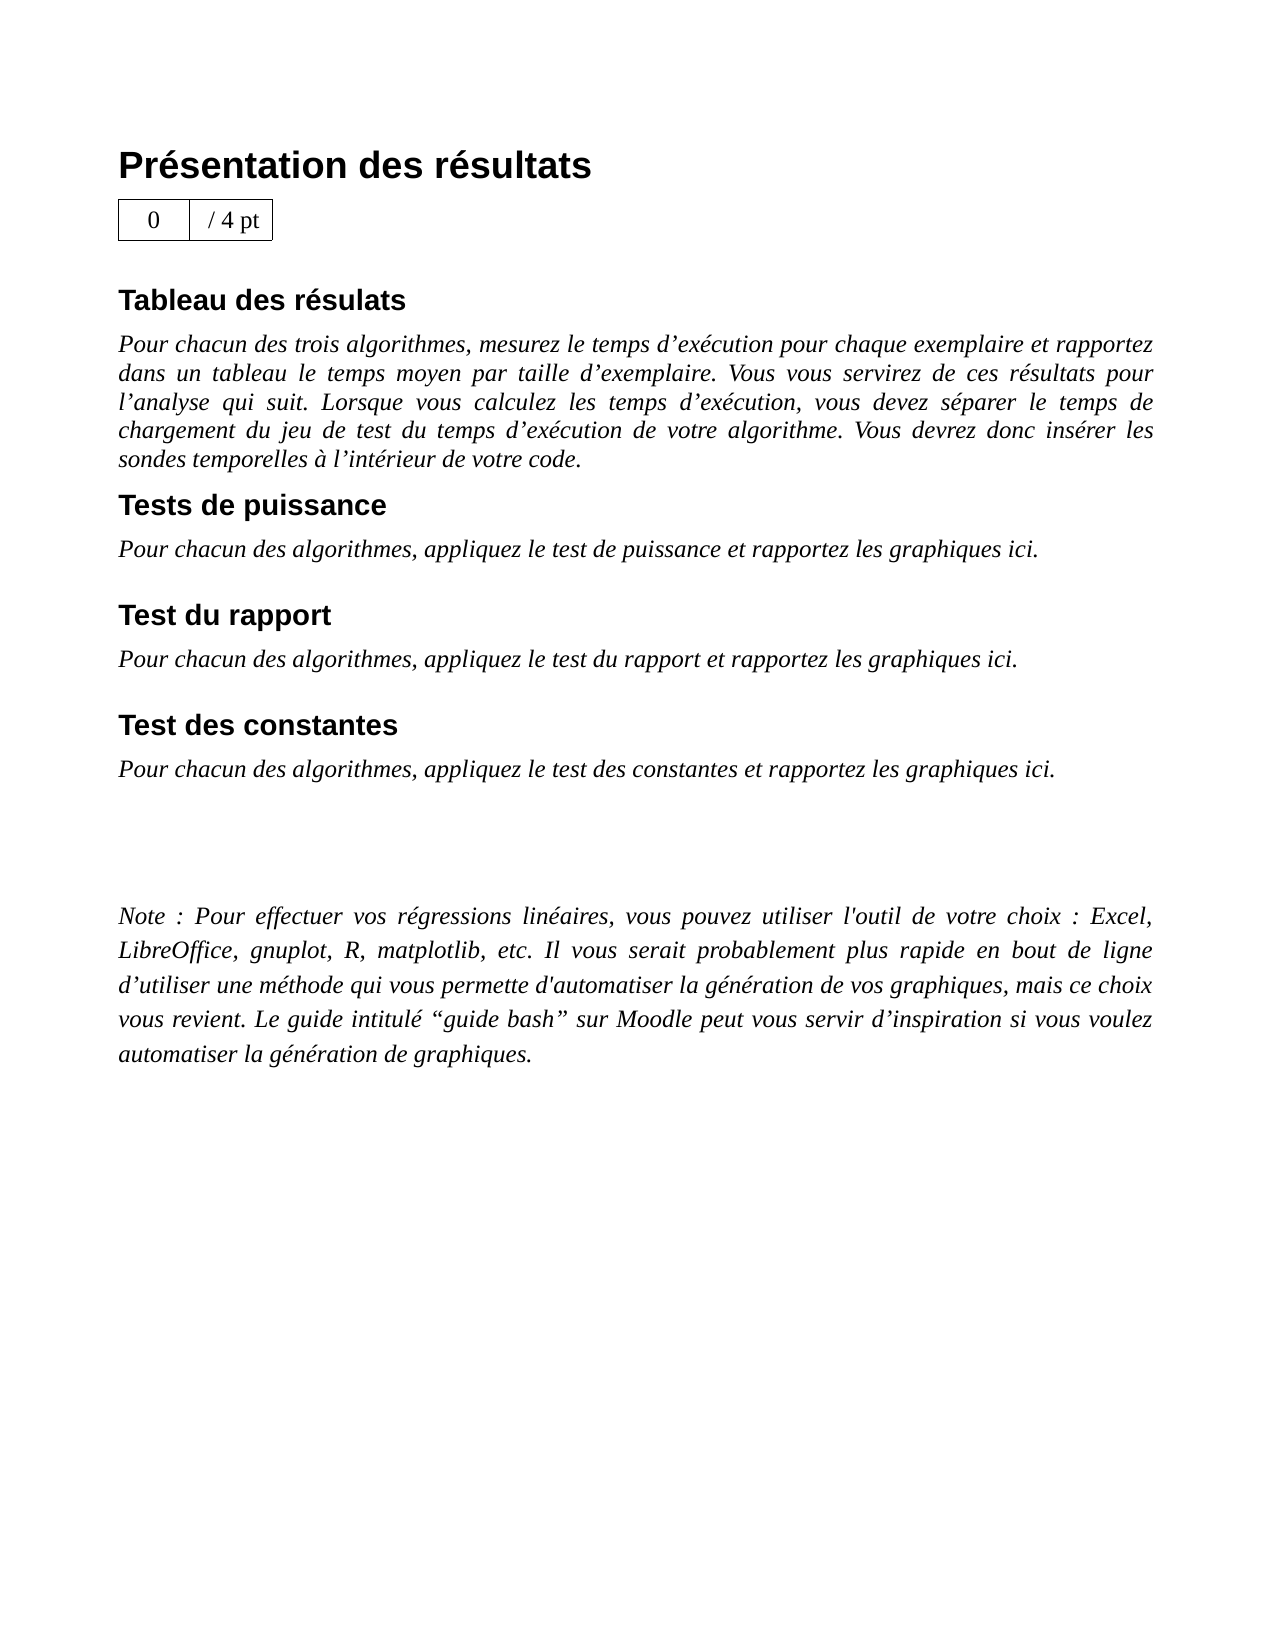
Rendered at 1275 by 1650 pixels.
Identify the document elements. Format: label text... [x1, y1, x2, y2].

subtitle Présentation des résultats [118, 143, 1157, 187]
subtitle Test du rapport [118, 597, 1157, 631]
table_header / 4 pt [190, 200, 272, 239]
table_header 0 [119, 200, 189, 239]
text Pour chacun des algorithmes, appliquez le test du rapport et rapportez les graphiques ici. [118, 644, 1157, 672]
subtitle Tableau des résulats [118, 283, 1157, 317]
subtitle Note : Pour effectuer vos régressions linéaires, vous pouvez utiliser l'outil de votre choix : Excel, LibreOffice, gnuplot, R, matplotlib, etc. Il vous serait probablement plus rapide en bout de ligne d’utiliser une méthode qui vous permette d'automatiser la génération de vos graphiques, mais ce choix vous revient. Le guide intitulé “guide bash” sur Moodle peut vous servir d’inspiration si vous voulez automatiser la génération de graphiques. [118, 901, 1157, 1067]
subtitle Pour chacun des algorithmes, appliquez le test des constantes et rapportez les graphiques ici. [118, 754, 1157, 782]
subtitle Tests de puissance [118, 488, 1157, 521]
text Pour chacun des algorithmes, appliquez le test de puissance et rapportez les graphiques ici. [118, 534, 1157, 563]
text Pour chacun des trois algorithmes, mesurez le temps d’exécution pour chaque exemplaire et rapportez dans un tableau le temps moyen par taille d’exemplaire. Vous vous servirez de ces résultats pour l’analyse qui suit. Lorsque vous calculez les temps d’exécution, vous devez séparer le temps de chargement du jeu de test du temps d’exécution de votre algorithme. Vous devrez donc insérer les sondes temporelles à l’intérieur de votre code. [118, 329, 1157, 473]
subtitle Test des constantes [118, 707, 1157, 741]
